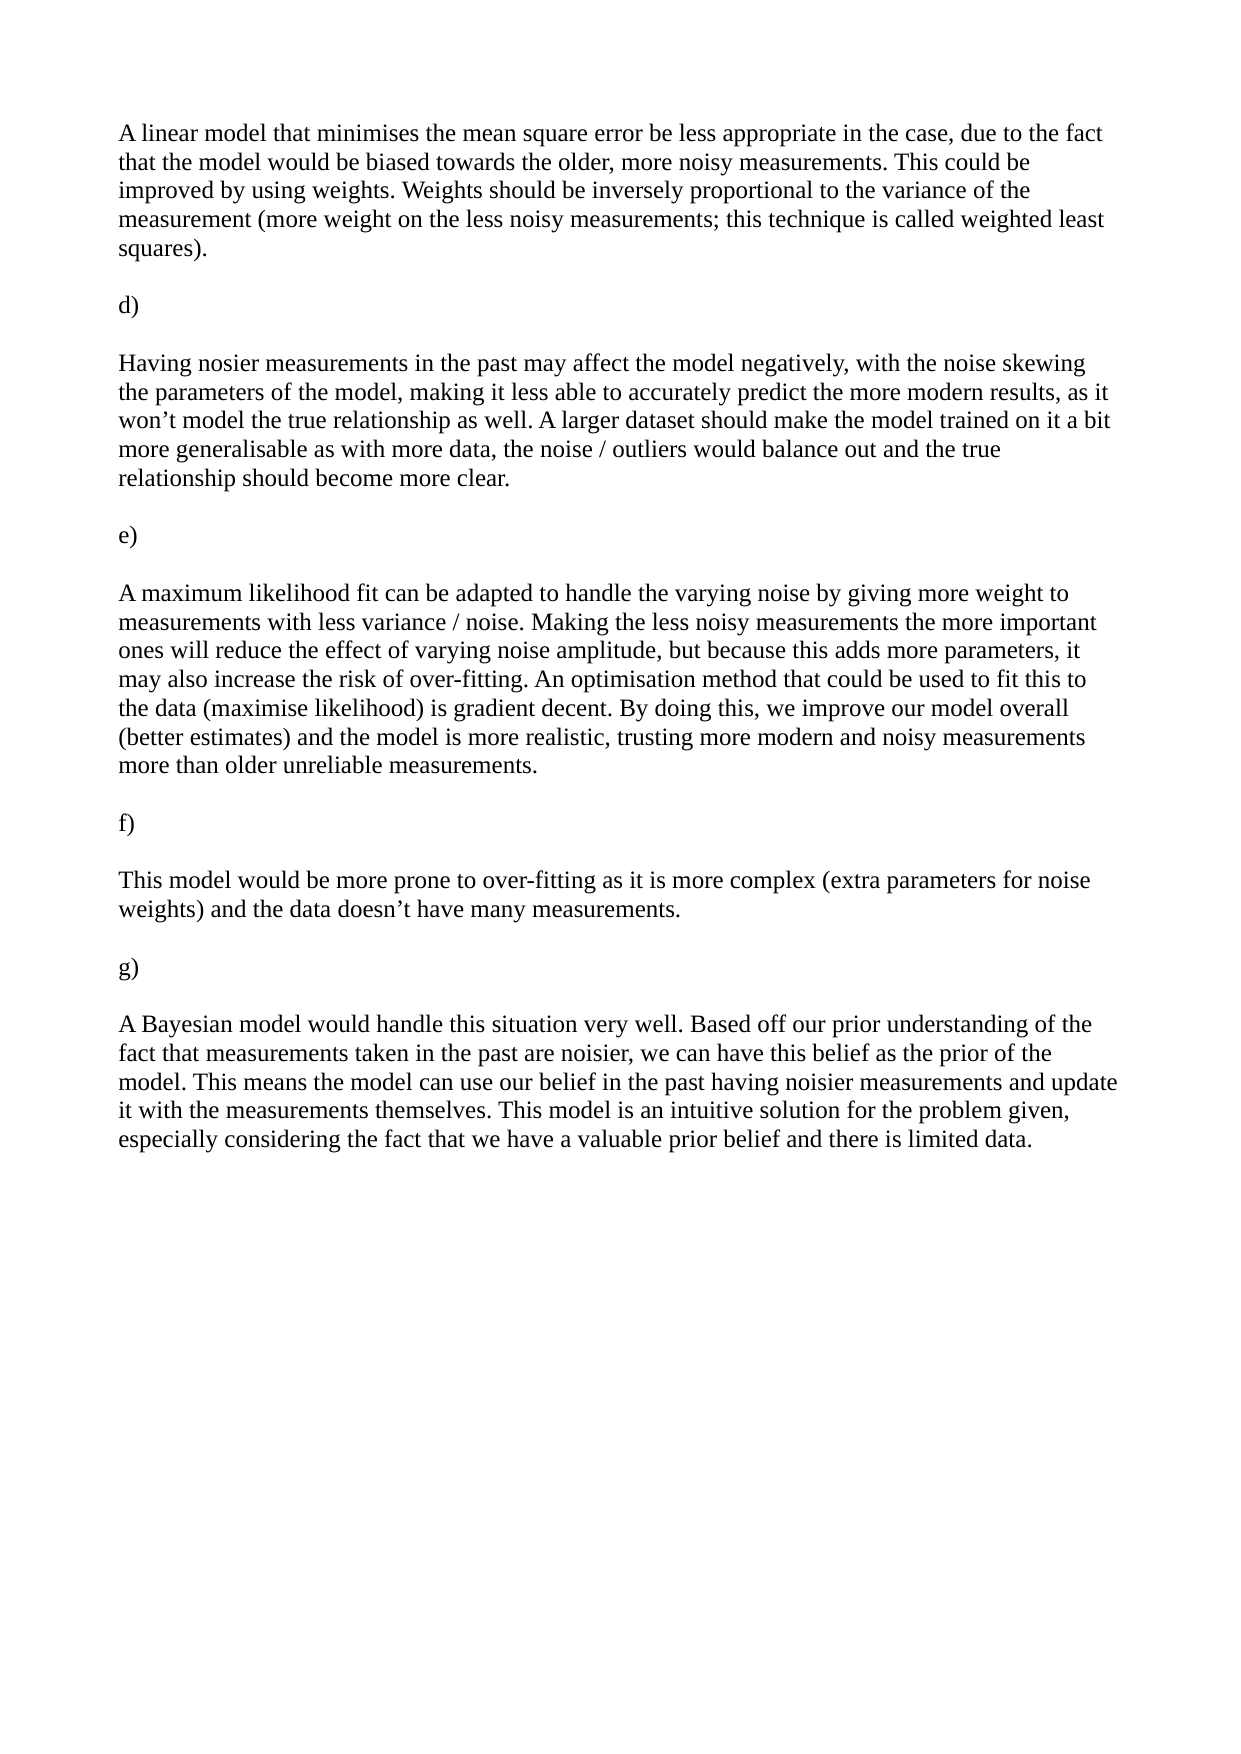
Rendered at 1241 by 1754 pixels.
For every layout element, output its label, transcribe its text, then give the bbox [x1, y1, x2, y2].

text d) [118, 291, 1122, 319]
text Having nosier measurements in the past may affect the model negatively, with the noise skewing the parameters of the model, making it less able to accurately predict the more modern results, as it won’t model the true relationship as well. A larger dataset should make the model trained on it a bit more generalisable as with more data, the noise / outliers would balance out and the true relationship should become more clear. [118, 348, 1122, 492]
text e) [118, 521, 1122, 549]
text This model would be more prone to over-fitting as it is more complex (extra parameters for noise weights) and the data doesn’t have many measurements. [118, 866, 1122, 923]
text g) [118, 952, 1122, 981]
text A Bayesian model would handle this situation very well. Based off our prior understanding of the fact that measurements taken in the past are noisier, we can have this belief as the prior of the model. This means the model can use our belief in the past having noisier measurements and update it with the measurements themselves. This model is an intuitive solution for the problem given, especially considering the fact that we have a valuable prior belief and there is limited data. [118, 1009, 1122, 1153]
text A linear model that minimises the mean square error be less appropriate in the case, due to the fact that the model would be biased towards the older, more noisy measurements. This could be improved by using weights. Weights should be inversely proportional to the variance of the measurement (more weight on the less noisy measurements; this technique is called weighted least squares). [118, 118, 1122, 262]
text A maximum likelihood fit can be adapted to handle the varying noise by giving more weight to measurements with less variance / noise. Making the less noisy measurements the more important ones will reduce the effect of varying noise amplitude, but because this adds more parameters, it may also increase the risk of over-fitting. An optimisation method that could be used to fit this to the data (maximise likelihood) is gradient decent. By doing this, we improve our model overall (better estimates) and the model is more realistic, trusting more modern and noisy measurements more than older unreliable measurements. [118, 578, 1122, 779]
text f) [118, 808, 1122, 837]
